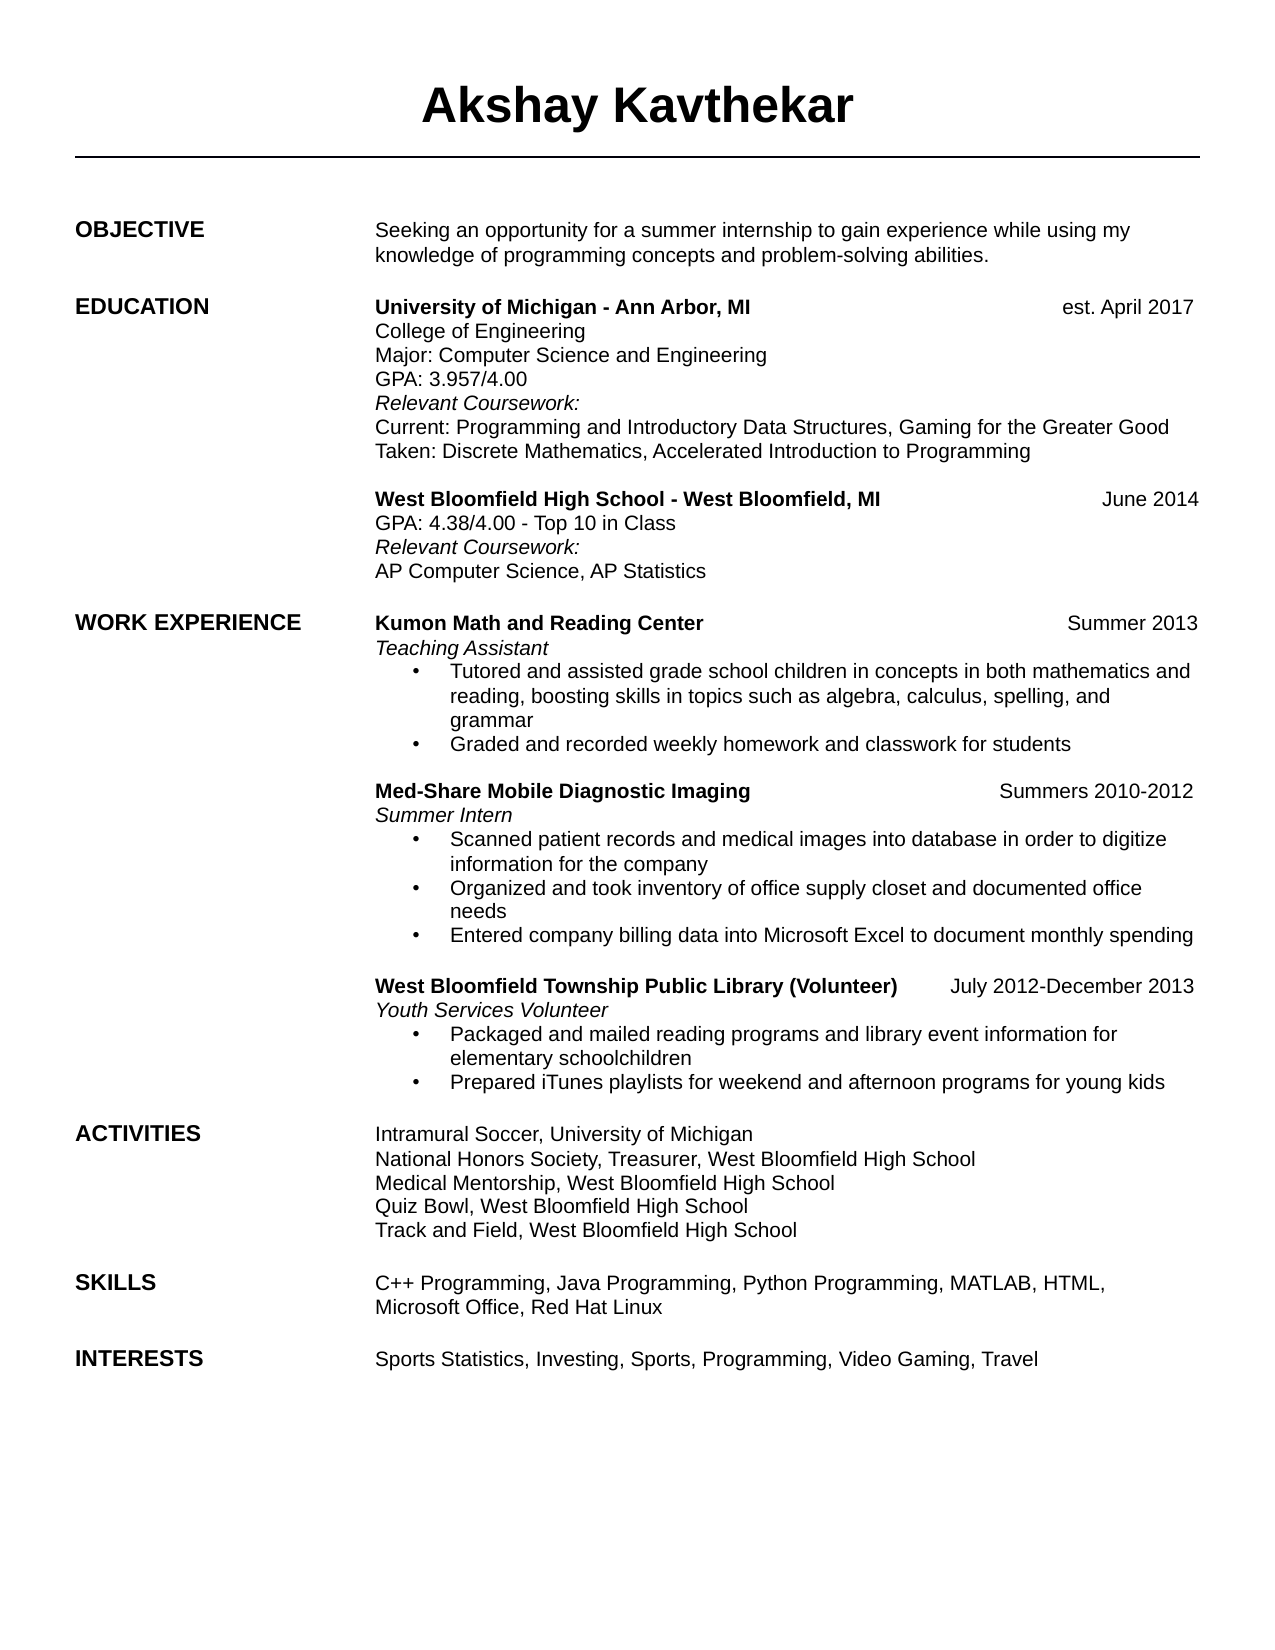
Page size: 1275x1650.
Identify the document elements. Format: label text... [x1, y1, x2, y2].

list Graded and recorded weekly homework and classwork for students [412, 731, 1200, 755]
text GPA: 3.957/4.00 [300, 367, 1200, 391]
text Summer Intern [75, 803, 1200, 827]
text Current: Programming and Introductory Data Structures, Gaming for the Greater Good [75, 415, 1200, 439]
text Quiz Bowl, West Bloomfield High School [75, 1194, 1200, 1218]
text GPA: 4.38/4.00 - Top 10 in Class [300, 511, 1200, 535]
text SKILLS C++ Programming, Java Programming, Python Programming, MATLAB, HTML, [75, 1269, 1200, 1295]
text West Bloomfield High School - West Bloomfield, MI June 2014 [300, 487, 1200, 511]
text Medical Mentorship, West Bloomfield High School [75, 1170, 1200, 1194]
text Youth Services Volunteer [300, 998, 1200, 1022]
text Relevant Coursework: [75, 535, 1200, 559]
text Track and Field, West Bloomfield High School [300, 1218, 1200, 1242]
text AP Computer Science, AP Statistics [75, 559, 1200, 583]
text Med-Share Mobile Diagnostic Imaging Summers 2010-2012 [300, 779, 1200, 803]
list Scanned patient records and medical images into database in order to digitize information for the company [412, 827, 1200, 875]
text Major: Computer Science and Engineering [75, 343, 1200, 367]
text knowledge of programming concepts and problem-solving abilities. [300, 242, 1200, 266]
list Tutored and assisted grade school children in concepts in both mathematics and reading, boosting skills in topics such as algebra, calculus, spelling, and grammar [412, 659, 1200, 731]
list Entered company billing data into Microsoft Excel to document monthly spending [412, 923, 1200, 947]
text Teaching Assistant [75, 635, 1200, 659]
list Prepared iTunes playlists for weekend and afternoon programs for young kids [412, 1070, 1200, 1094]
text West Bloomfield Township Public Library (Volunteer) July 2012-December 2013 [300, 974, 1200, 998]
text Relevant Coursework: [75, 391, 1200, 415]
list Organized and took inventory of office supply closet and documented office needs [412, 875, 1200, 923]
text Microsoft Office, Red Hat Linux [300, 1295, 1200, 1319]
text Taken: Discrete Mathematics, Accelerated Introduction to Programming [300, 439, 1200, 463]
text College of Engineering [75, 319, 1200, 343]
text WORK EXPERIENCE Kumon Math and Reading Center Summer 2013 [75, 609, 1200, 635]
text INTERESTS Sports Statistics, Investing, Sports, Programming, Video Gaming, Travel [75, 1345, 1200, 1372]
text Akshay Kavthekar [75, 75, 1200, 132]
text National Honors Society, Treasurer, West Bloomfield High School [75, 1146, 1200, 1170]
text EDUCATION University of Michigan - Ann Arbor, MI est. April 2017 [75, 293, 1200, 319]
text ACTIVITIES Intramural Soccer, University of Michigan [75, 1120, 1200, 1146]
text OBJECTIVE Seeking an opportunity for a summer internship to gain experience while using my [75, 216, 1200, 242]
list Packaged and mailed reading programs and library event information for elementary schoolchildren [412, 1022, 1200, 1070]
